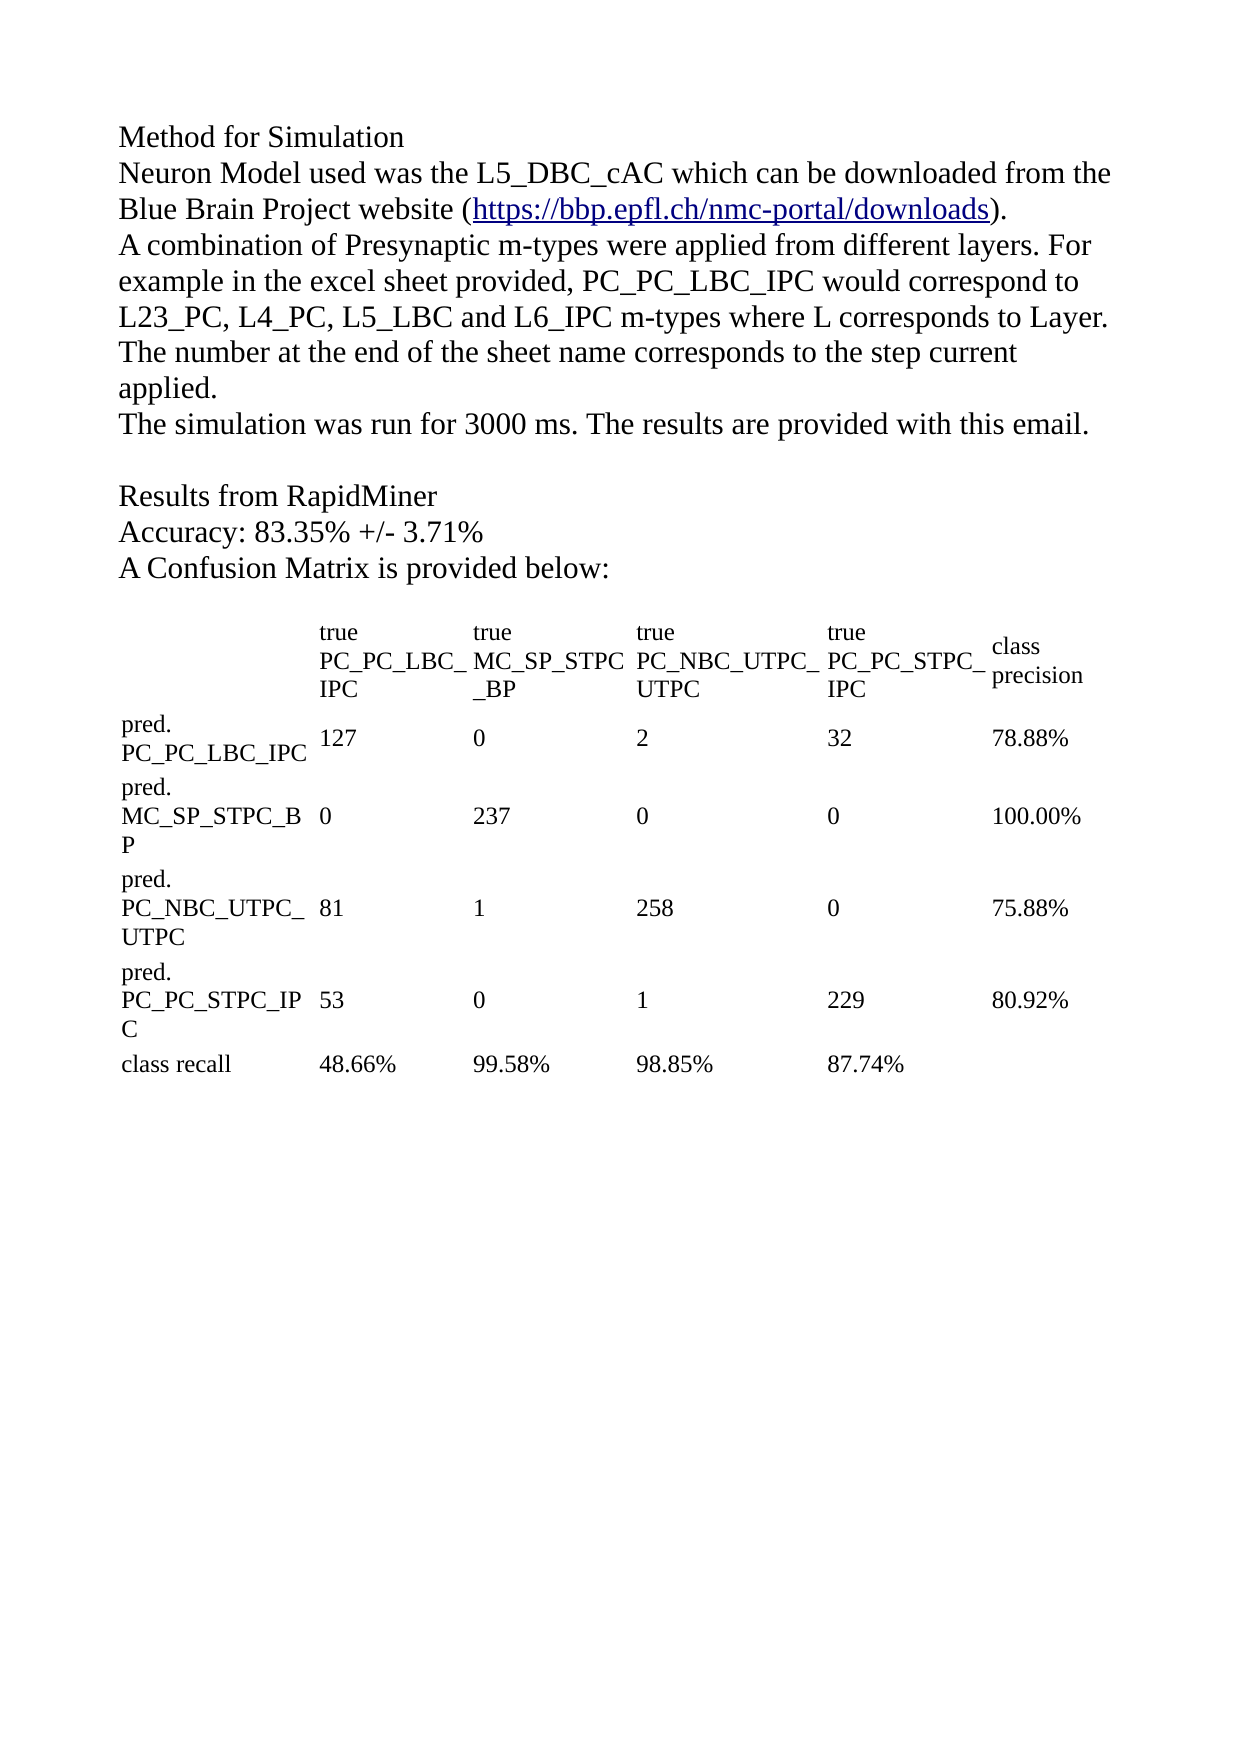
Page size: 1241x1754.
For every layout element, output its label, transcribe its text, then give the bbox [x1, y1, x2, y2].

table_cell 237 [470, 770, 633, 862]
text A Confusion Matrix is provided below: [118, 549, 1122, 585]
table_cell 48.66% [316, 1046, 470, 1080]
table_cell 98.85% [633, 1046, 824, 1080]
table_cell 1 [470, 862, 633, 954]
table_cell 32 [824, 706, 989, 769]
text Accuracy: 83.35% +/- 3.71% [118, 513, 1122, 549]
table_cell 1 [633, 954, 824, 1046]
text The number at the end of the sheet name corresponds to the step current applied. [118, 334, 1122, 406]
table_header class precision [989, 614, 1122, 706]
table_cell 258 [633, 862, 824, 954]
table_cell 2 [633, 706, 824, 769]
table_cell pred. PC_NBC_UTPC_UTPC [118, 862, 316, 954]
table_cell 87.74% [824, 1046, 989, 1080]
text Neuron Model used was the L5_DBC_cAC which can be downloaded from the Blue Brain Project website (https://bbp.epfl.ch/nmc-portal/downloads). [118, 154, 1122, 226]
table_cell pred. MC_SP_STPC_BP [118, 770, 316, 862]
table_header true MC_SP_STPC_BP [470, 614, 633, 706]
table_header [118, 614, 316, 706]
table_cell class recall [118, 1046, 316, 1080]
table_cell 78.88% [989, 706, 1122, 769]
table_cell 0 [316, 770, 470, 862]
table_cell [989, 1046, 1122, 1080]
table_cell 0 [470, 706, 633, 769]
table_cell 53 [316, 954, 470, 1046]
table_cell 229 [824, 954, 989, 1046]
table_cell 0 [824, 862, 989, 954]
table_cell pred. PC_PC_LBC_IPC [118, 706, 316, 769]
table_header true PC_NBC_UTPC_UTPC [633, 614, 824, 706]
text Results from RapidMiner [118, 477, 1122, 513]
table_header true PC_PC_LBC_IPC [316, 614, 470, 706]
table_cell 0 [633, 770, 824, 862]
table_cell 127 [316, 706, 470, 769]
table_header true PC_PC_STPC_IPC [824, 614, 989, 706]
text Method for Simulation [118, 118, 1122, 154]
text The simulation was run for 3000 ms. The results are provided with this email. [118, 406, 1122, 442]
table_cell 100.00% [989, 770, 1122, 862]
table_cell 0 [824, 770, 989, 862]
table_cell 80.92% [989, 954, 1122, 1046]
text A combination of Presynaptic m-types were applied from different layers. For example in the excel sheet provided, PC_PC_LBC_IPC would correspond to L23_PC, L4_PC, L5_LBC and L6_IPC m-types where L corresponds to Layer. [118, 226, 1122, 334]
table_cell 99.58% [470, 1046, 633, 1080]
table_cell 0 [470, 954, 633, 1046]
table_cell 81 [316, 862, 470, 954]
table_cell pred. PC_PC_STPC_IPC [118, 954, 316, 1046]
table_cell 75.88% [989, 862, 1122, 954]
